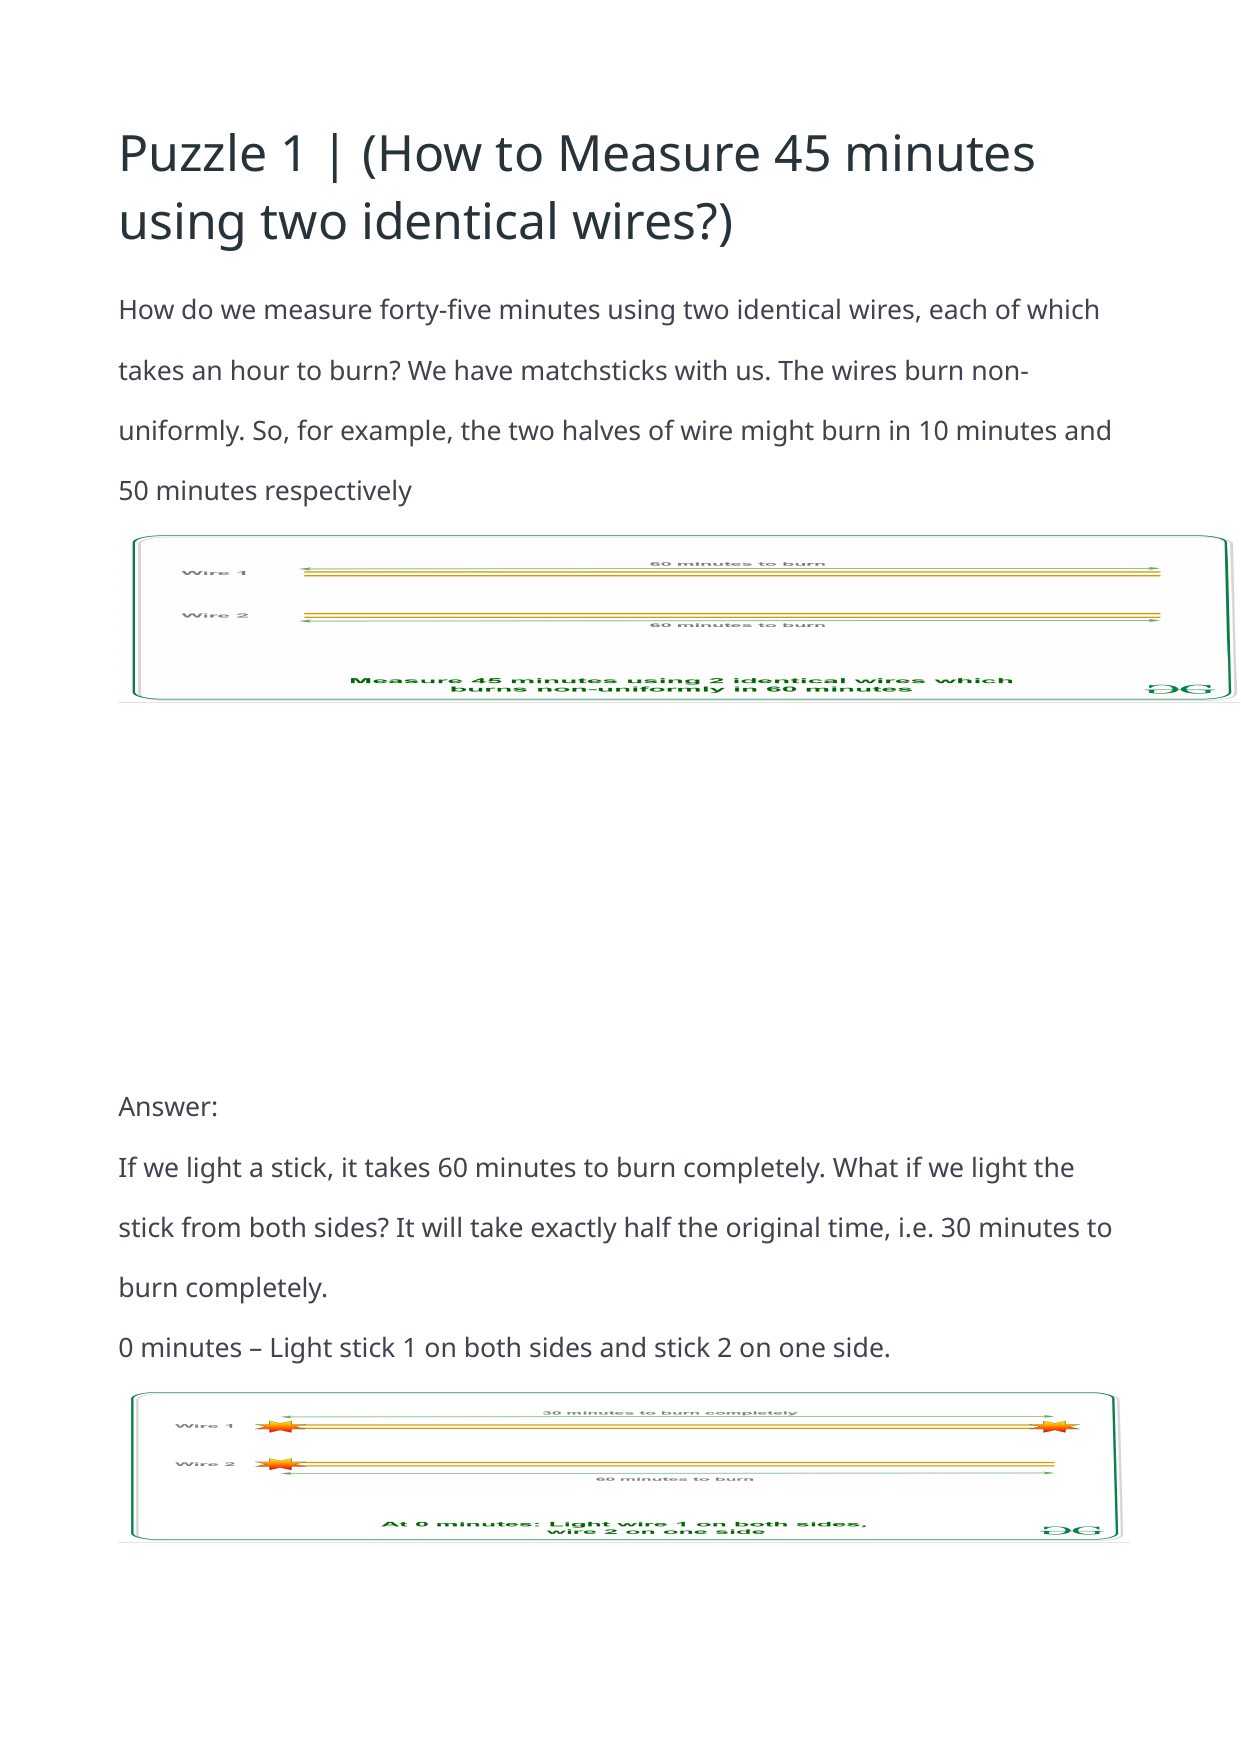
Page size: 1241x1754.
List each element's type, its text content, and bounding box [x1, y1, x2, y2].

picture [118, 532, 1241, 703]
text Answer: If we light a stick, it takes 60 minutes to burn completely. What if we light the stick from both sides? It will take exactly half the original time, i.e. 30 minutes to burn completely. [118, 703, 1122, 1305]
text Puzzle 1 | (How to Measure 45 minutes using two identical wires?) [118, 118, 1122, 254]
text How do we measure forty-five minutes using two identical wires, each of which takes an hour to burn? We have matchsticks with us. The wires burn non-uniformly. So, for example, the two halves of wire might burn in 10 minutes and 50 minutes respectively [118, 291, 1122, 508]
picture [118, 1389, 1131, 1543]
text 0 minutes – Light stick 1 on both sides and stick 2 on one side. [118, 1329, 1122, 1389]
